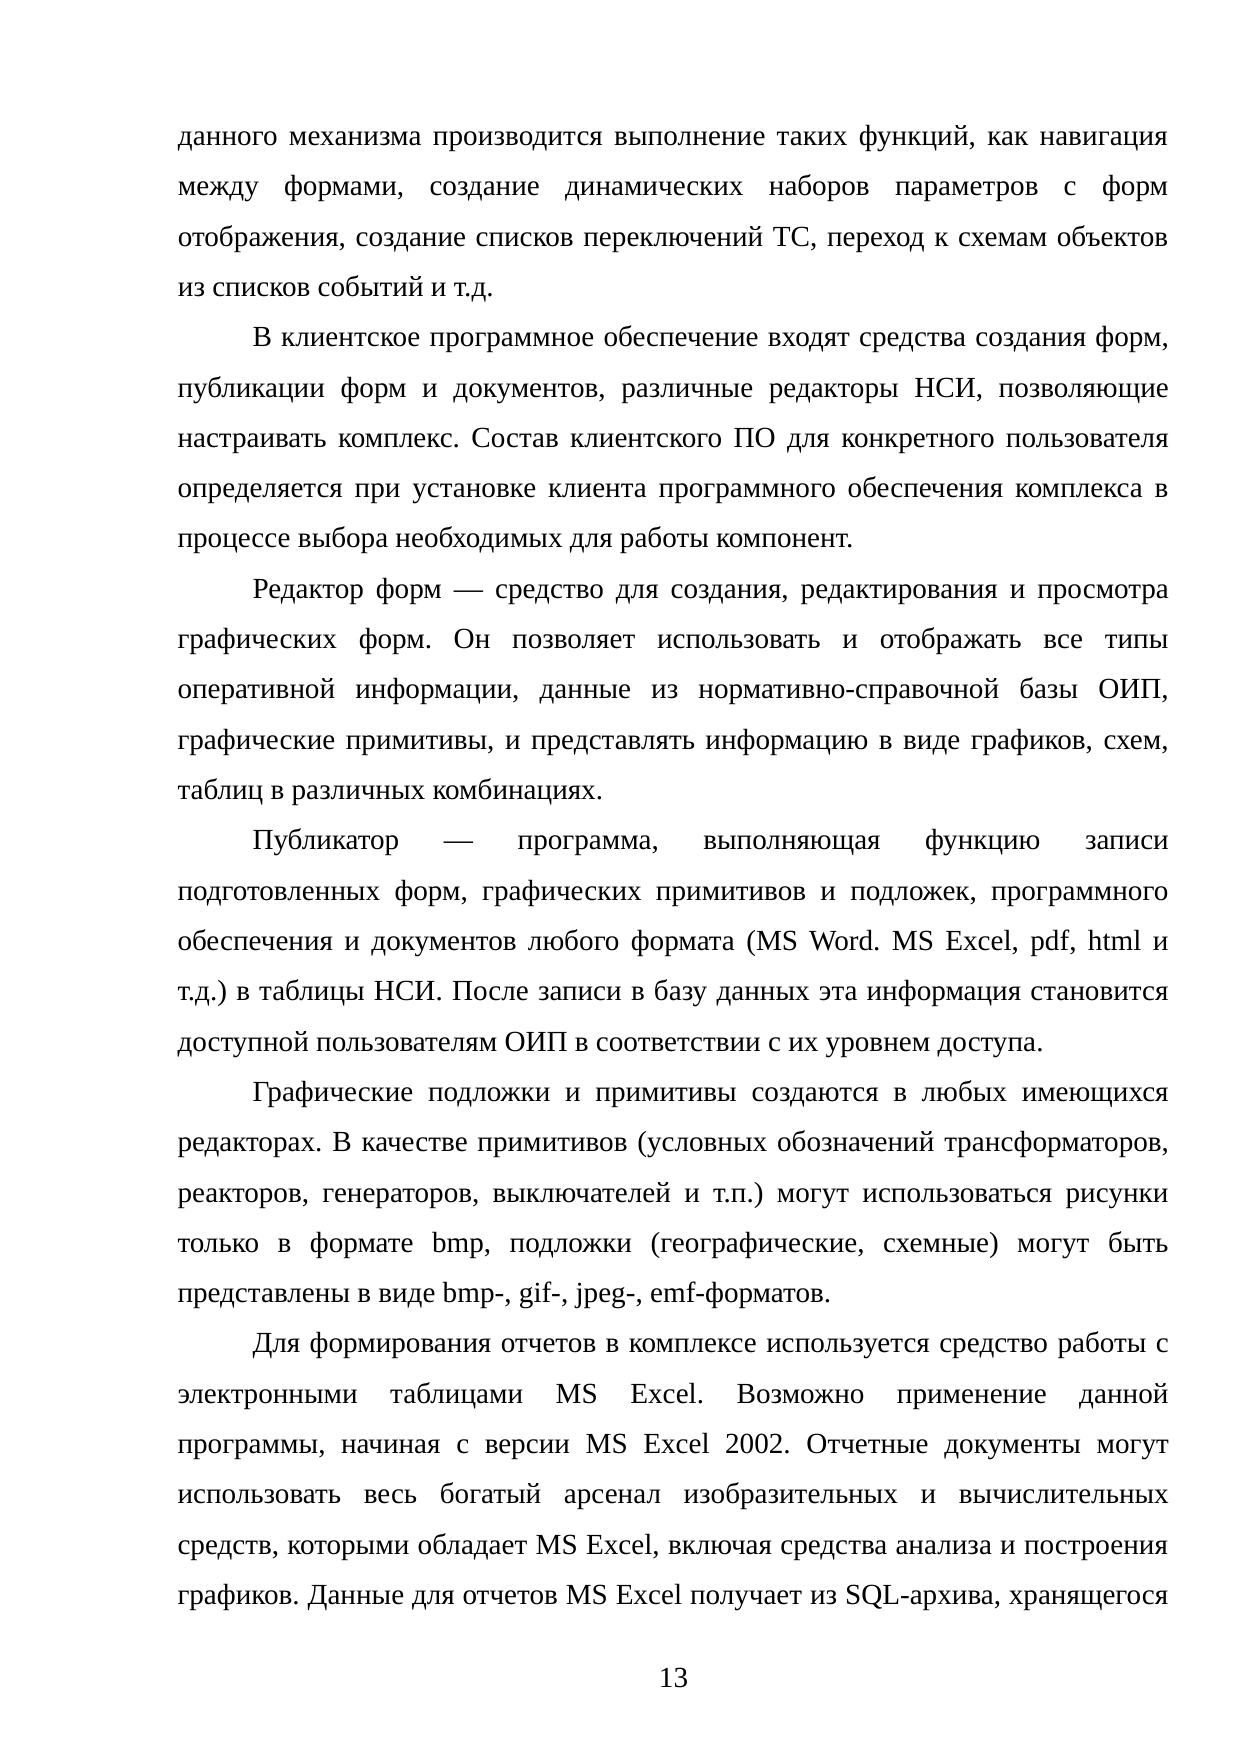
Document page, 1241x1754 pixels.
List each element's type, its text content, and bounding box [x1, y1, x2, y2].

text В клиентское программное обеспечение входят средства создания форм, публикации форм и документов, различные редакторы НСИ, позволяющие настраивать комплекс. Состав клиентского ПО для конкретного пользователя определяется при установке клиента программного обеспечения комплекса в процессе выбора необходимых для работы компонент. [177, 319, 1169, 554]
text Публикатор — программа, выполняющая функцию записи подготовленных форм, графических примитивов и подложек, программного обеспечения и документов любого формата (MS Word. MS Excel, pdf, html и т.д.) в таблицы НСИ. После записи в базу данных эта информация становится доступной пользователям ОИП в соответствии с их уровнем доступа. [177, 822, 1169, 1057]
text Графические подложки и примитивы создаются в любых имеющихся редакторах. В качестве примитивов (условных обозначений трансформаторов, реакторов, генераторов, выключателей и т.п.) могут использоваться рисунки только в формате bmp, подложки (географические, схемные) могут быть представлены в виде bmp-, gif-, jpeg-, emf-форматов. [177, 1074, 1169, 1309]
text Редактор форм — средство для создания, редактирования и просмотра графических форм. Он позволяет использовать и отображать все типы оперативной информации, данные из нормативно-справочной базы ОИП, графические примитивы, и представлять информацию в виде графиков, схем, таблиц в различных комбинациях. [177, 571, 1169, 806]
text данного механизма производится выполнение таких функций, как навигация между формами, создание динамических наборов параметров с форм отображения, создание списков переключений ТС, переход к схемам объектов из списков событий и т.д. [178, 118, 1169, 303]
text Для формирования отчетов в комплексе используется средство работы с электронными таблицами MS Excel. Возможно применение данной программы, начиная с версии MS Excel 2002. Отчетные документы могут использовать весь богатый арсенал изобразительных и вычислительных средств, которыми обладает MS Excel, включая средства анализа и построения графиков. Данные для отчетов MS Excel получает из SQL-архива, хранящегося [177, 1326, 1169, 1611]
